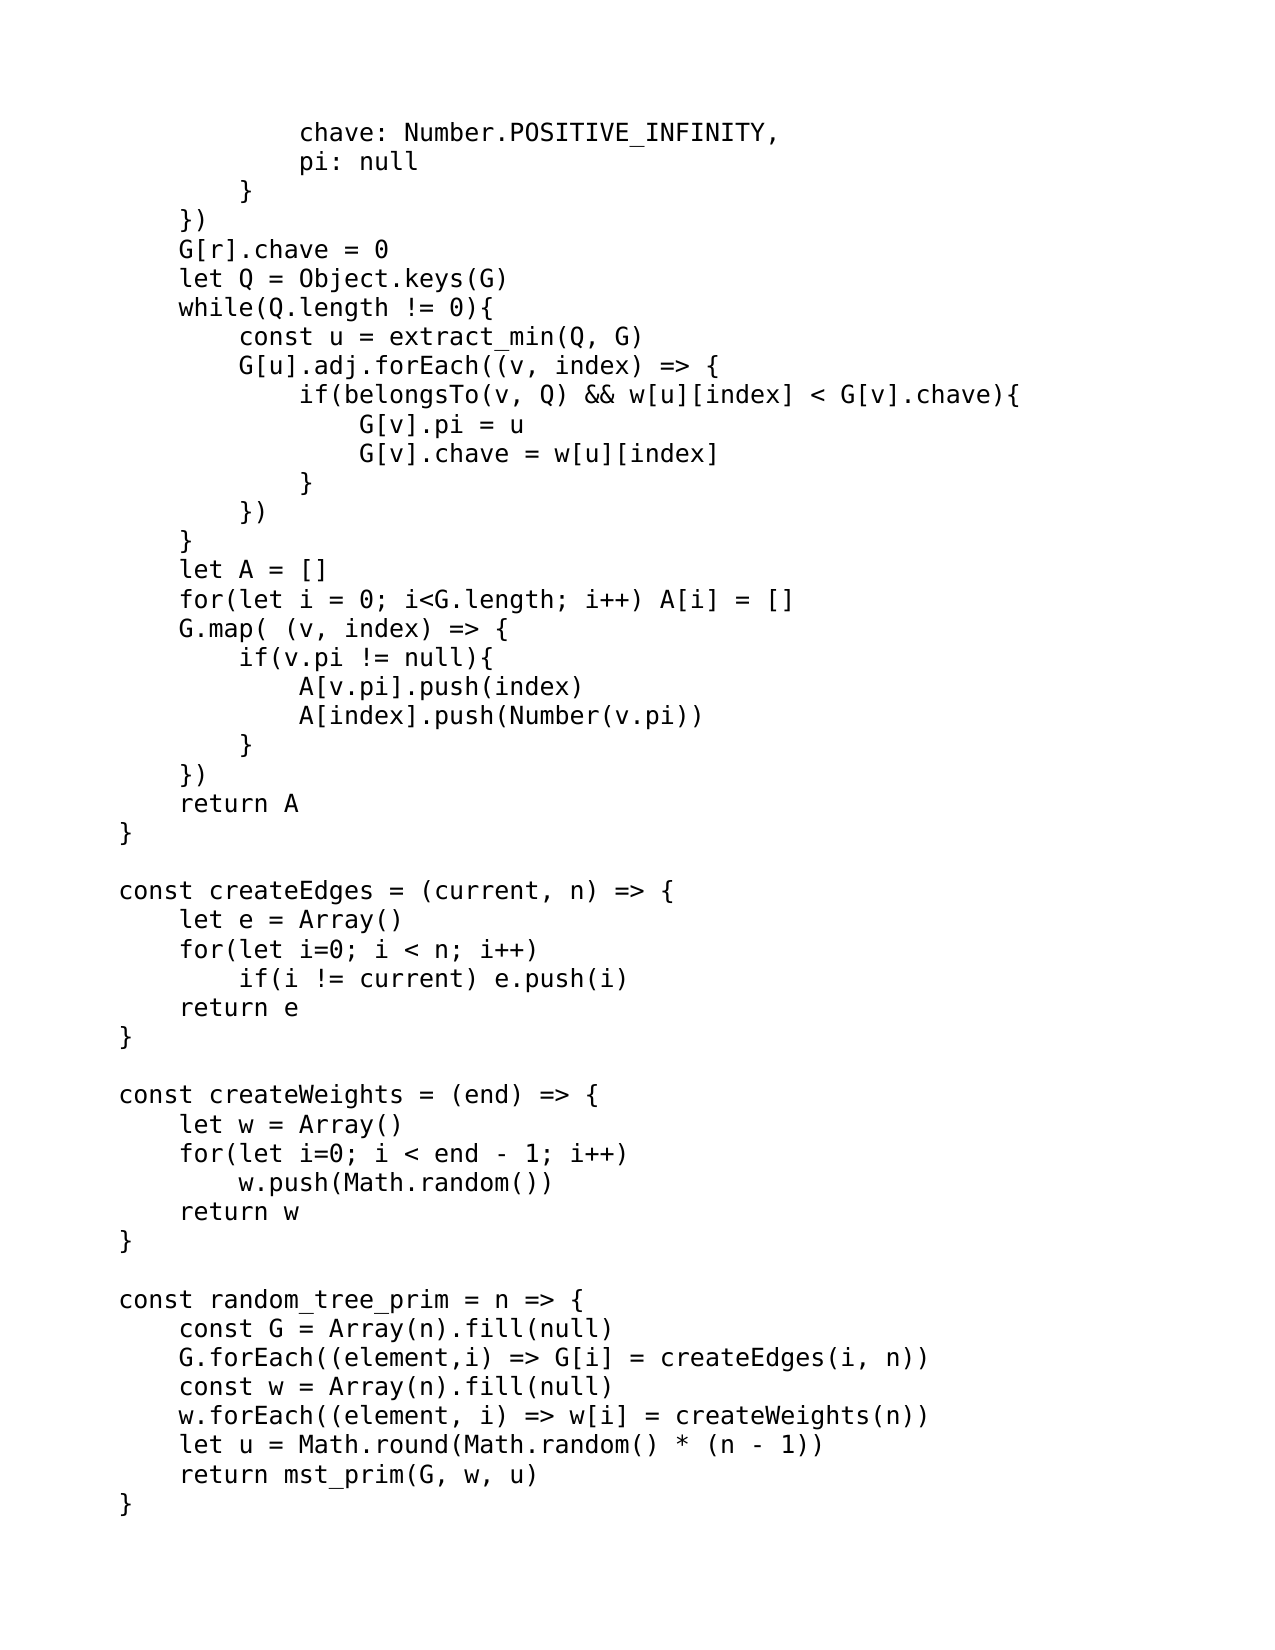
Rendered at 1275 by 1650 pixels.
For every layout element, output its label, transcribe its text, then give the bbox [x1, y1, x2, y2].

text }) [118, 206, 1157, 235]
text if(i != current) e.push(i) [118, 964, 1157, 993]
text } [118, 731, 1157, 760]
text const u = extract_min(Q, G) [118, 322, 1157, 351]
text for(let i=0; i < end - 1; i++) [118, 1139, 1157, 1168]
text w.push(Math.random()) [118, 1168, 1157, 1197]
text const createWeights = (end) => { [118, 1081, 1157, 1110]
text const w = Array(n).fill(null) [118, 1372, 1157, 1401]
text const random_tree_prim = n => { [118, 1285, 1157, 1314]
text A[v.pi].push(index) [118, 672, 1157, 701]
text return w [118, 1197, 1157, 1226]
text while(Q.length != 0){ [118, 293, 1157, 322]
text } [118, 176, 1157, 206]
text }) [118, 760, 1157, 789]
text for(let i = 0; i<G.length; i++) A[i] = [] [118, 585, 1157, 614]
text } [118, 818, 1157, 847]
text let Q = Object.keys(G) [118, 264, 1157, 293]
text G.forEach((element,i) => G[i] = createEdges(i, n)) [118, 1343, 1157, 1372]
text G[v].chave = w[u][index] [118, 439, 1157, 468]
text const createEdges = (current, n) => { [118, 876, 1157, 906]
text if(belongsTo(v, Q) && w[u][index] < G[v].chave){ [118, 381, 1157, 410]
text return mst_prim(G, w, u) [118, 1460, 1157, 1489]
text chave: Number.POSITIVE_INFINITY, [118, 118, 1157, 147]
text A[index].push(Number(v.pi)) [118, 701, 1157, 731]
text pi: null [118, 147, 1157, 176]
text }) [118, 497, 1157, 526]
text let e = Array() [118, 906, 1157, 935]
text w.forEach((element, i) => w[i] = createWeights(n)) [118, 1401, 1157, 1431]
text G.map( (v, index) => { [118, 614, 1157, 643]
text if(v.pi != null){ [118, 643, 1157, 672]
text let w = Array() [118, 1110, 1157, 1139]
text } [118, 468, 1157, 497]
text let u = Math.round(Math.random() * (n - 1)) [118, 1431, 1157, 1460]
text return A [118, 789, 1157, 818]
text G[u].adj.forEach((v, index) => { [118, 351, 1157, 381]
text } [118, 1226, 1157, 1256]
text G[r].chave = 0 [118, 235, 1157, 264]
text const G = Array(n).fill(null) [118, 1314, 1157, 1343]
text for(let i=0; i < n; i++) [118, 935, 1157, 964]
text return e [118, 993, 1157, 1022]
text G[v].pi = u [118, 410, 1157, 439]
text } [118, 1022, 1157, 1051]
text } [118, 526, 1157, 556]
text } [118, 1489, 1157, 1518]
text let A = [] [118, 556, 1157, 585]
